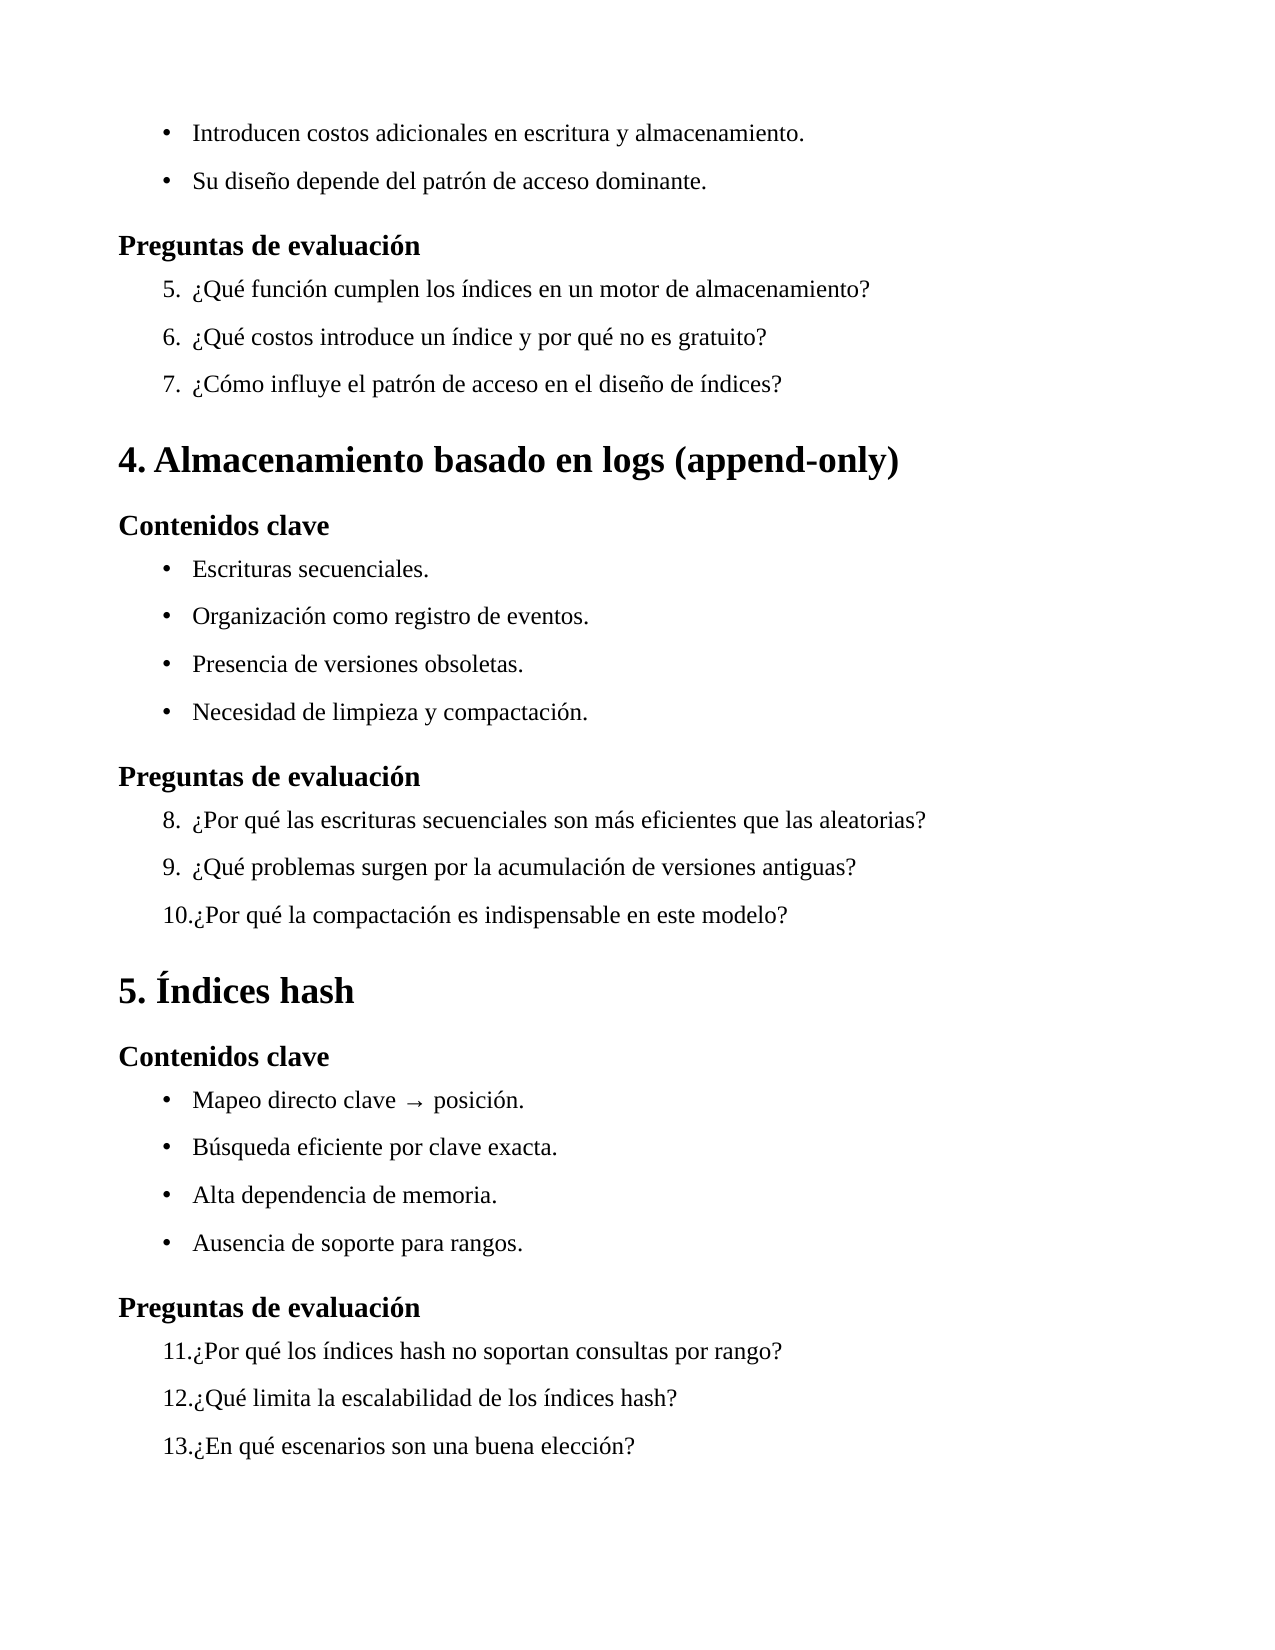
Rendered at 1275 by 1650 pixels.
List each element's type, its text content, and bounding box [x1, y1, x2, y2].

list Búsqueda eficiente por clave exacta. [162, 1132, 1157, 1161]
subtitle 5. Índices hash [118, 968, 1157, 1012]
list Introducen costos adicionales en escritura y almacenamiento. [162, 118, 1157, 147]
list ¿Qué función cumplen los índices en un motor de almacenamiento? [162, 274, 1157, 303]
list Ausencia de soporte para rangos. [162, 1228, 1157, 1256]
list Presencia de versiones obsoletas. [162, 649, 1157, 678]
list Necesidad de limpieza y compactación. [162, 697, 1157, 725]
subtitle Contenidos clave [118, 1039, 1157, 1072]
subtitle Contenidos clave [118, 508, 1157, 541]
list Su diseño depende del patrón de acceso dominante. [162, 166, 1157, 194]
list ¿Por qué los índices hash no soportan consultas por rango? [162, 1336, 1157, 1364]
list ¿Qué costos introduce un índice y por qué no es gratuito? [162, 322, 1157, 350]
list Alta dependencia de memoria. [162, 1180, 1157, 1209]
subtitle Preguntas de evaluación [118, 1290, 1157, 1323]
list ¿Por qué las escrituras secuenciales son más eficientes que las aleatorias? [162, 805, 1157, 834]
list Organización como registro de eventos. [162, 601, 1157, 630]
subtitle 4. Almacenamiento basado en logs (append-only) [118, 438, 1157, 481]
list Mapeo directo clave → posición. [162, 1085, 1157, 1113]
list ¿Por qué la compactación es indispensable en este modelo? [162, 900, 1157, 929]
list ¿Qué limita la escalabilidad de los índices hash? [162, 1383, 1157, 1412]
list ¿En qué escenarios son una buena elección? [162, 1431, 1157, 1460]
subtitle Preguntas de evaluación [118, 228, 1157, 261]
subtitle Preguntas de evaluación [118, 759, 1157, 792]
list ¿Cómo influye el patrón de acceso en el diseño de índices? [162, 369, 1157, 398]
list Escrituras secuenciales. [162, 554, 1157, 583]
list ¿Qué problemas surgen por la acumulación de versiones antiguas? [162, 852, 1157, 881]
